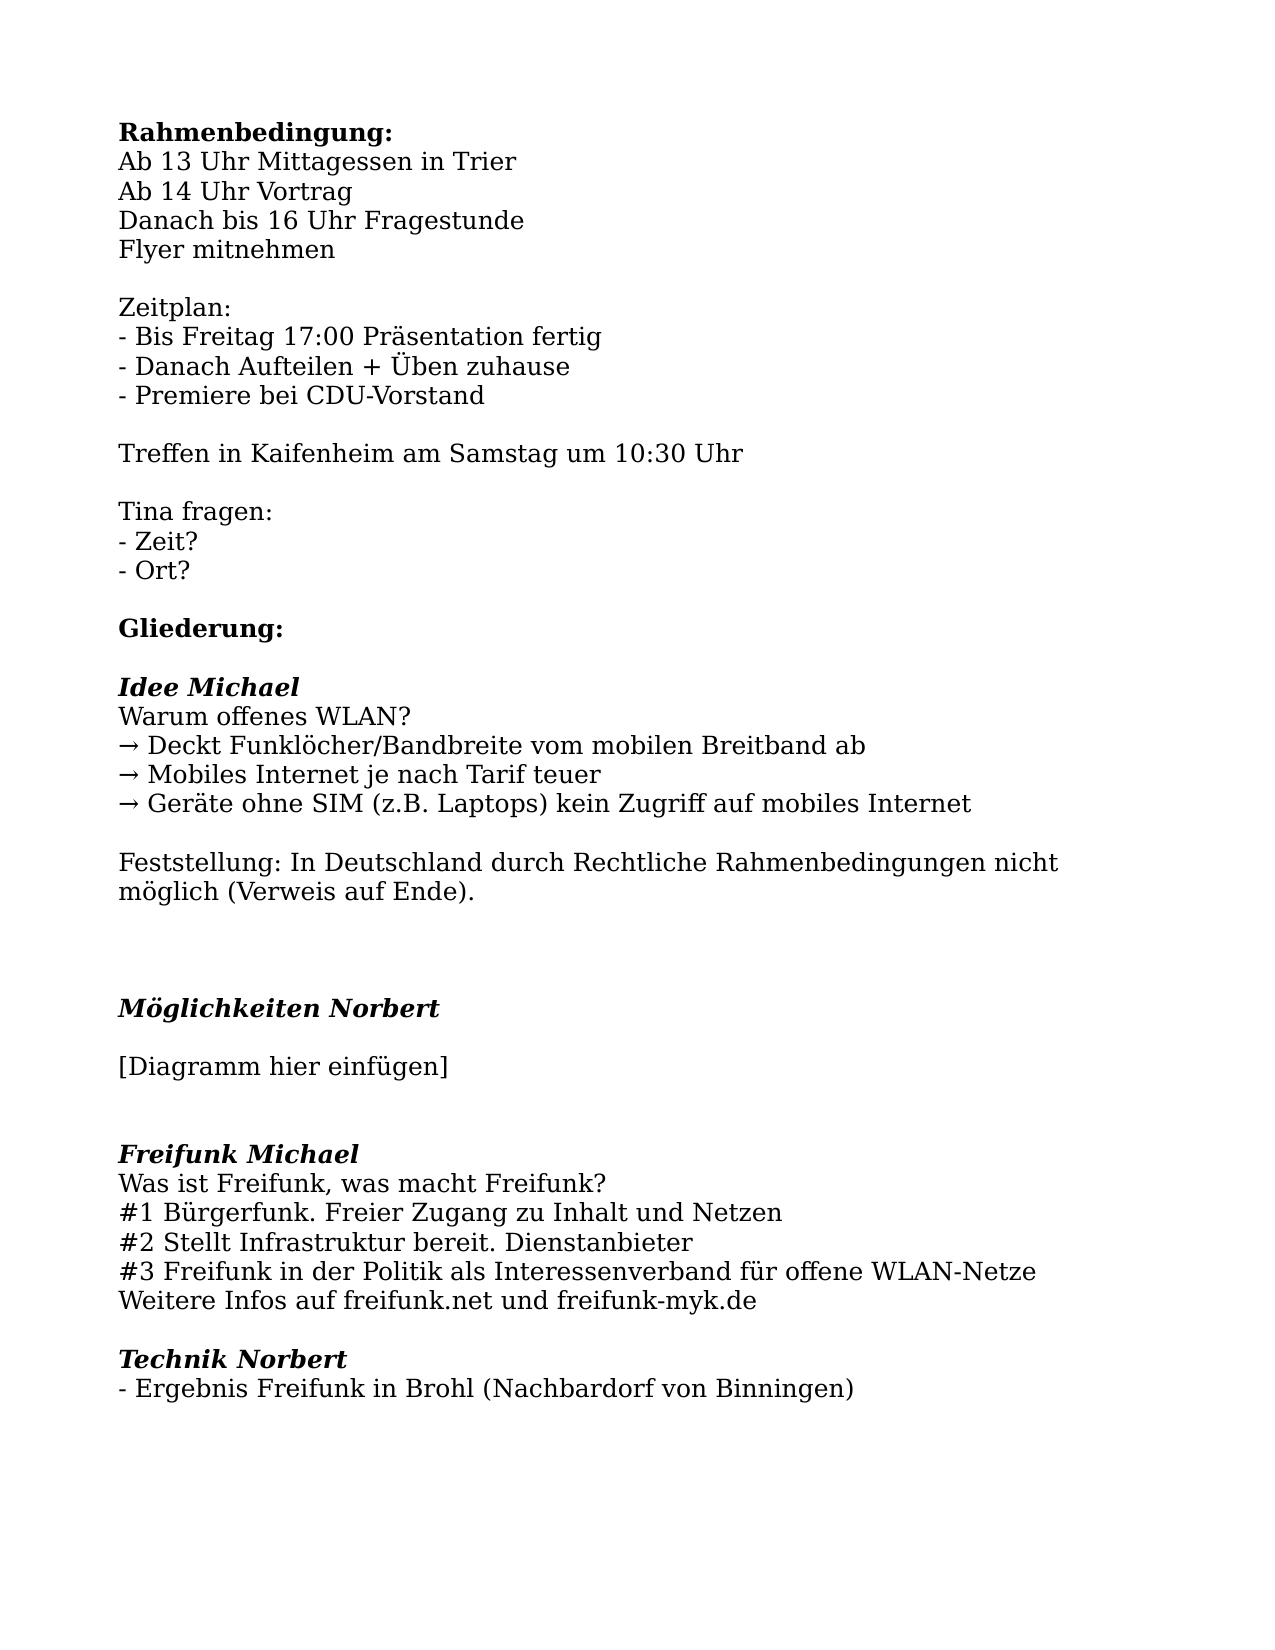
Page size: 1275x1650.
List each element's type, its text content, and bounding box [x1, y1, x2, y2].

text Zeitplan: [118, 293, 1157, 322]
text → Geräte ohne SIM (z.B. Laptops) kein Zugriff auf mobiles Internet [118, 789, 1157, 819]
text - Premiere bei CDU-Vorstand [118, 381, 1157, 410]
text Rahmenbedingung: [118, 118, 1157, 147]
text Was ist Freifunk, was macht Freifunk? [118, 1169, 1157, 1198]
text Feststellung: In Deutschland durch Rechtliche Rahmenbedingungen nicht möglich (Verweis auf Ende). [118, 848, 1157, 906]
text → Mobiles Internet je nach Tarif teuer [118, 760, 1157, 789]
text Tina fragen: [118, 497, 1157, 527]
text - Ergebnis Freifunk in Brohl (Nachbardorf von Binningen) [118, 1374, 1157, 1403]
text Idee Michael [118, 673, 1157, 702]
text - Bis Freitag 17:00 Präsentation fertig [118, 322, 1157, 352]
text - Ort? [118, 556, 1157, 585]
text Warum offenes WLAN? [118, 702, 1157, 731]
text Treffen in Kaifenheim am Samstag um 10:30 Uhr [118, 439, 1157, 468]
text Weitere Infos auf freifunk.net und freifunk-myk.de [118, 1286, 1157, 1315]
text Technik Norbert [118, 1344, 1157, 1374]
text #2 Stellt Infrastruktur bereit. Dienstanbieter [118, 1228, 1157, 1257]
text - Zeit? [118, 527, 1157, 556]
text #3 Freifunk in der Politik als Interessenverband für offene WLAN-Netze [118, 1257, 1157, 1286]
text Flyer mitnehmen [118, 235, 1157, 264]
text Ab 14 Uhr Vortrag [118, 177, 1157, 206]
text Gliederung: [118, 614, 1157, 643]
text → Deckt Funklöcher/Bandbreite vom mobilen Breitband ab [118, 731, 1157, 760]
text - Danach Aufteilen + Üben zuhause [118, 352, 1157, 381]
text [Diagramm hier einfügen] [118, 1052, 1157, 1082]
text Ab 13 Uhr Mittagessen in Trier [118, 147, 1157, 177]
text Möglichkeiten Norbert [118, 994, 1157, 1023]
text Freifunk Michael [118, 1140, 1157, 1169]
text Danach bis 16 Uhr Fragestunde [118, 206, 1157, 235]
text #1 Bürgerfunk. Freier Zugang zu Inhalt und Netzen [118, 1198, 1157, 1228]
